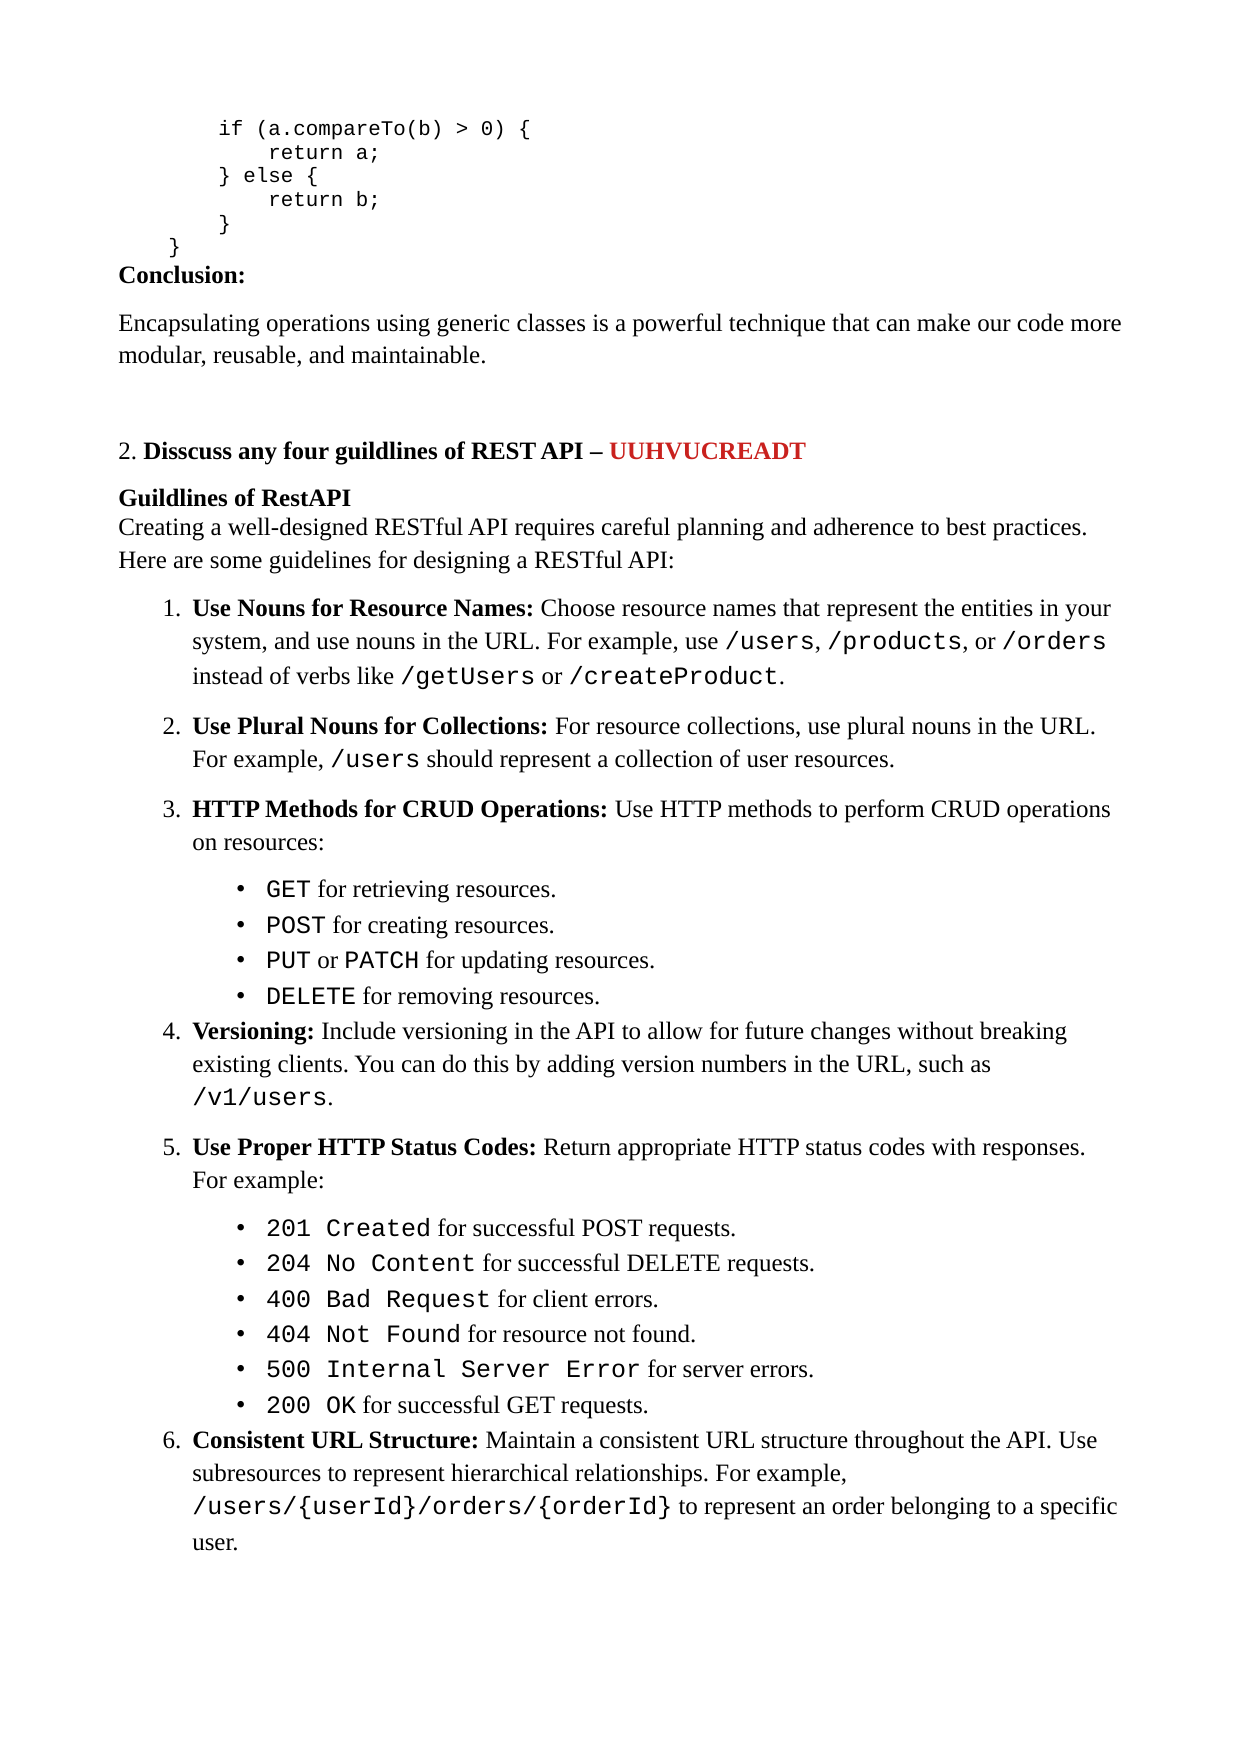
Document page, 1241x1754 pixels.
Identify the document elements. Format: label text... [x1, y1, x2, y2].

list PUT or PATCH for updating resources. [236, 945, 1122, 976]
text return a; [118, 142, 1122, 165]
list Versioning: Include versioning in the API to allow for future changes without breaking existing clients. You can do this by adding version numbers in the URL, such as /v1/users. [162, 1016, 1122, 1113]
text Guildlines of RestAPI [118, 483, 1122, 512]
list 200 OK for successful GET requests. [236, 1390, 1122, 1421]
text 2. Disscuss any four guildlines of REST API – UUHVUCREADT [118, 436, 1122, 464]
text if (a.compareTo(b) > 0) { [118, 118, 1122, 142]
text } [118, 236, 1122, 260]
text Conclusion: [118, 260, 1122, 289]
text Encapsulating operations using generic classes is a powerful technique that can make our code more modular, reusable, and maintainable. [118, 308, 1122, 369]
text } [118, 213, 1122, 236]
text return b; [118, 189, 1122, 213]
text Creating a well-designed RESTful API requires careful planning and adherence to best practices. Here are some guidelines for designing a RESTful API: [118, 512, 1122, 574]
list 201 Created for successful POST requests. [236, 1213, 1122, 1244]
list 404 Not Found for resource not found. [236, 1319, 1122, 1350]
list 400 Bad Request for client errors. [236, 1284, 1122, 1314]
list Consistent URL Structure: Maintain a consistent URL structure throughout the API. Use subresources to represent hierarchical relationships. For example, /users/{userId}/orders/{orderId} to represent an order belonging to a specific user. [162, 1425, 1122, 1555]
list Use Plural Nouns for Collections: For resource collections, use plural nouns in the URL. For example, /users should represent a collection of user resources. [162, 711, 1122, 775]
list 204 No Content for successful DELETE requests. [236, 1248, 1122, 1279]
text } else { [118, 165, 1122, 189]
list Use Proper HTTP Status Codes: Return appropriate HTTP status codes with responses. For example: [162, 1132, 1122, 1194]
list GET for retrieving resources. [236, 874, 1122, 905]
list HTTP Methods for CRUD Operations: Use HTTP methods to perform CRUD operations on resources: [162, 794, 1122, 856]
list DELETE for removing resources. [236, 981, 1122, 1012]
list 500 Internal Server Error for server errors. [236, 1354, 1122, 1385]
list POST for creating resources. [236, 910, 1122, 941]
list Use Nouns for Resource Names: Choose resource names that represent the entities in your system, and use nouns in the URL. For example, use /users, /products, or /orders instead of verbs like /getUsers or /createProduct. [162, 593, 1122, 692]
